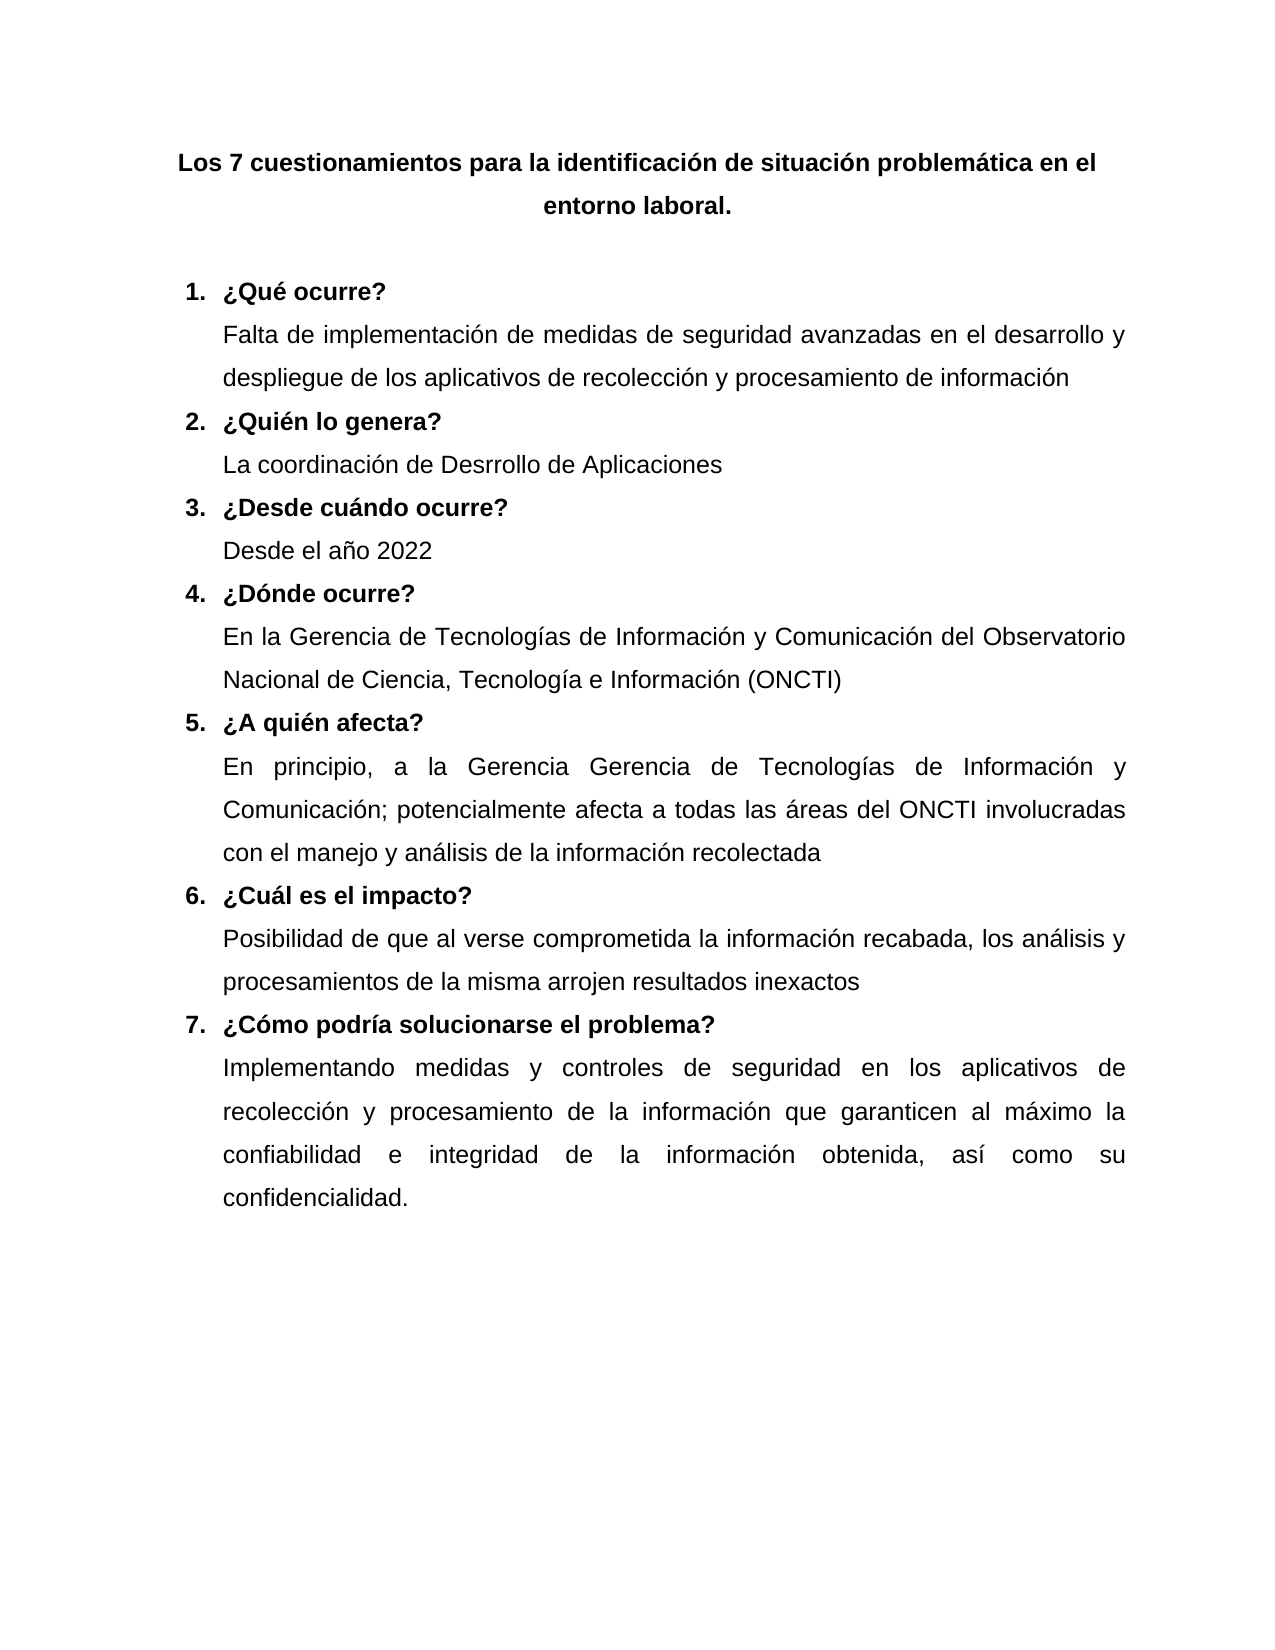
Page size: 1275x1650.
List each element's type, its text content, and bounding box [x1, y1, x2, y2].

list ¿Cómo podría solucionarse el problema? [185, 1010, 1127, 1039]
list ¿A quién afecta? [185, 708, 1127, 737]
list ¿Quién lo genera? [185, 406, 1127, 435]
text Implementando medidas y controles de seguridad en los aplicativos de recolección y procesamiento de la información que garanticen al máximo la confiabilidad e integridad de la información obtenida, así como su confidencialidad. [223, 1053, 1127, 1211]
list ¿Desde cuándo ocurre? [185, 493, 1127, 521]
text Los 7 cuestionamientos para la identificación de situación problemática en el entorno laboral. [148, 148, 1127, 219]
text La coordinación de Desrrollo de Aplicaciones [185, 449, 1127, 478]
text En la Gerencia de Tecnologías de Información y Comunicación del Observatorio Nacional de Ciencia, Tecnología e Información (ONCTI) [223, 622, 1127, 694]
list ¿Dónde ocurre? [185, 579, 1127, 608]
text Desde el año 2022 [185, 536, 1127, 564]
text Falta de implementación de medidas de seguridad avanzadas en el desarrollo y despliegue de los aplicativos de recolección y procesamiento de información [223, 320, 1127, 392]
text Posibilidad de que al verse comprometida la información recabada, los análisis y procesamientos de la misma arrojen resultados inexactos [223, 924, 1127, 996]
list ¿Qué ocurre? [185, 277, 1127, 306]
list ¿Cuál es el impacto? [185, 881, 1127, 909]
text En principio, a la Gerencia Gerencia de Tecnologías de Información y Comunicación; potencialmente afecta a todas las áreas del ONCTI involucradas con el manejo y análisis de la información recolectada [223, 751, 1127, 866]
